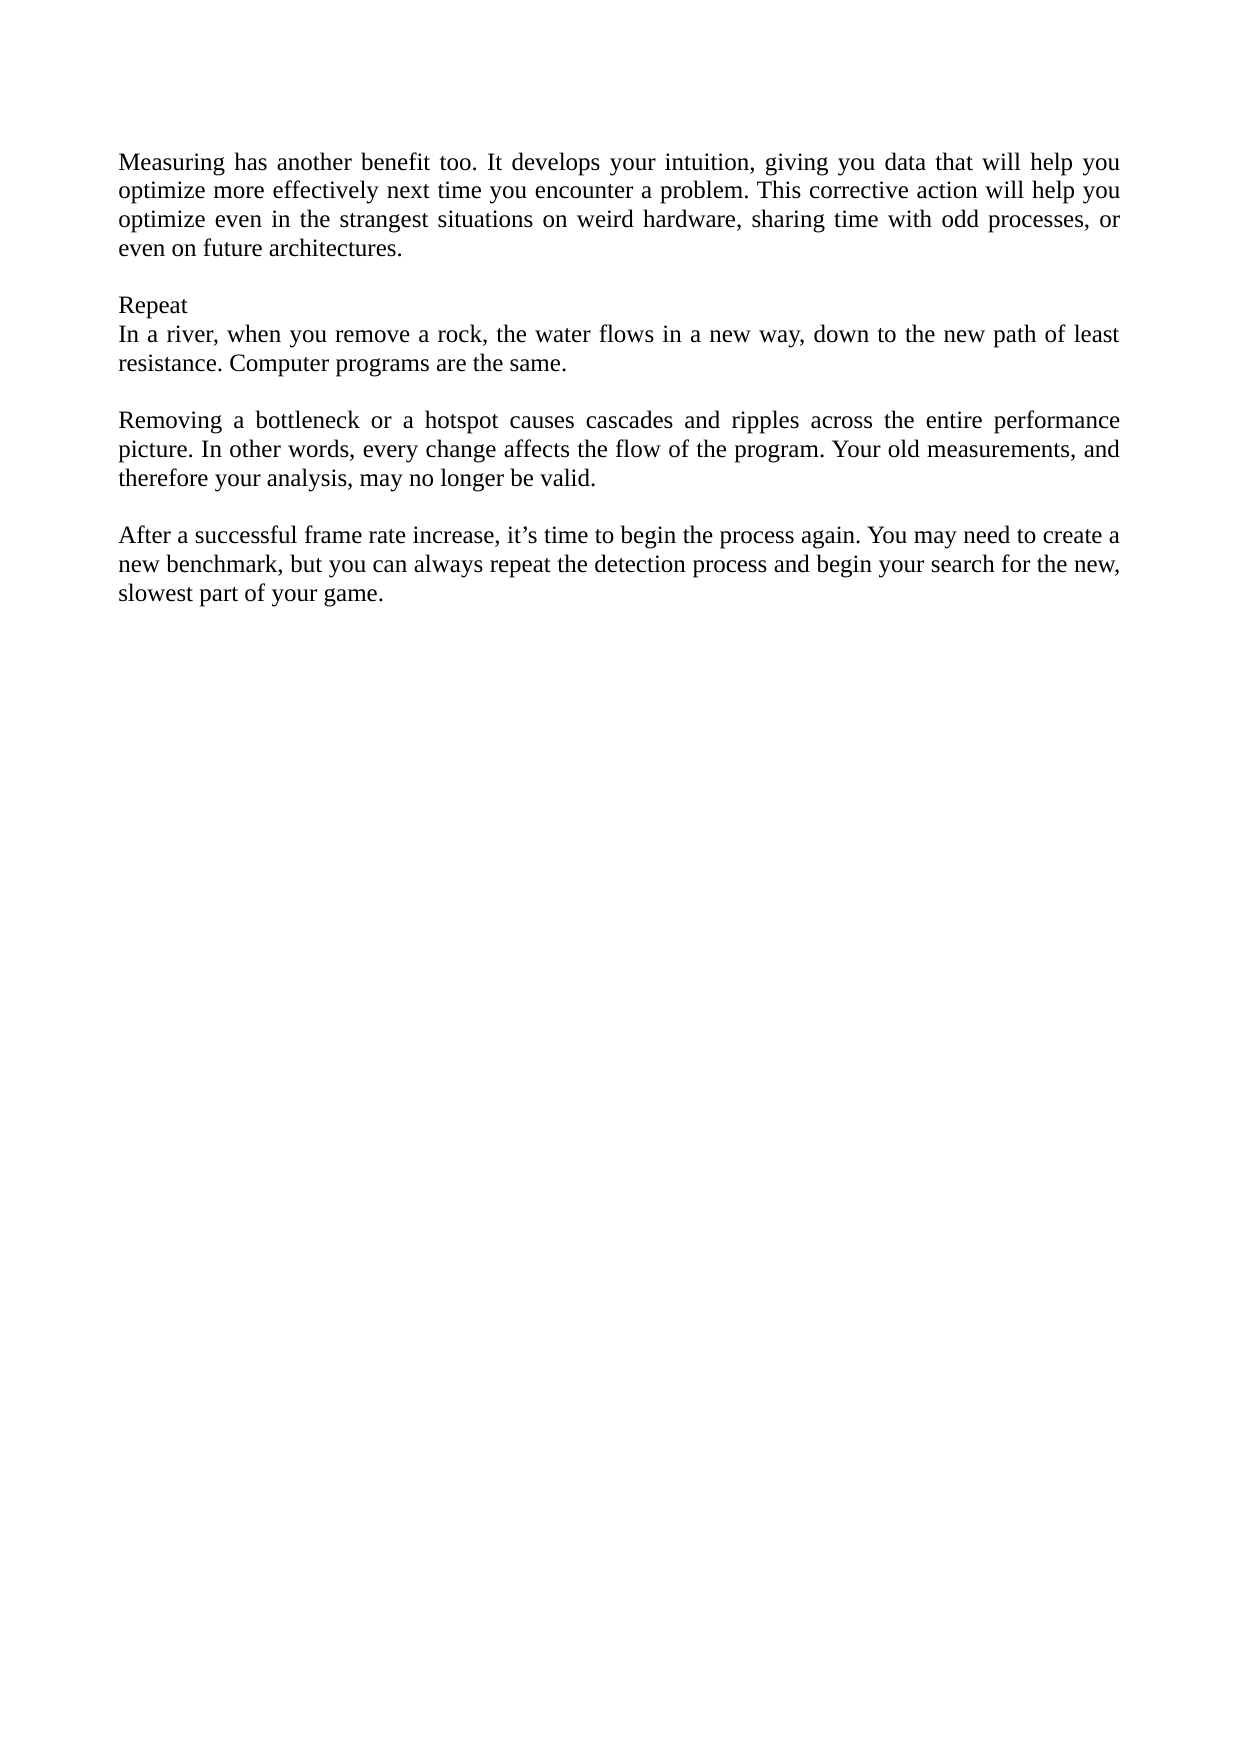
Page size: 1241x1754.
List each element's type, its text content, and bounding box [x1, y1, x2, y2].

text Removing a bottleneck or a hotspot causes cascades and ripples across the entire performance picture. In other words, every change affects the flow of the program. Your old measurements, and therefore your analysis, may no longer be valid. [118, 406, 1122, 492]
text Measuring has another benefit too. It develops your intuition, giving you data that will help you optimize more effectively next time you encounter a problem. This corrective action will help you optimize even in the strangest situations on weird hardware, sharing time with odd processes, or even on future architectures. [118, 147, 1122, 262]
text In a river, when you remove a rock, the water flows in a new way, down to the new path of least resistance. Computer programs are the same. [118, 319, 1122, 377]
text After a successful frame rate increase, it’s time to begin the process again. You may need to create a new benchmark, but you can always repeat the detection process and begin your search for the new, slowest part of your game. [118, 521, 1122, 607]
text Repeat [118, 291, 1122, 319]
